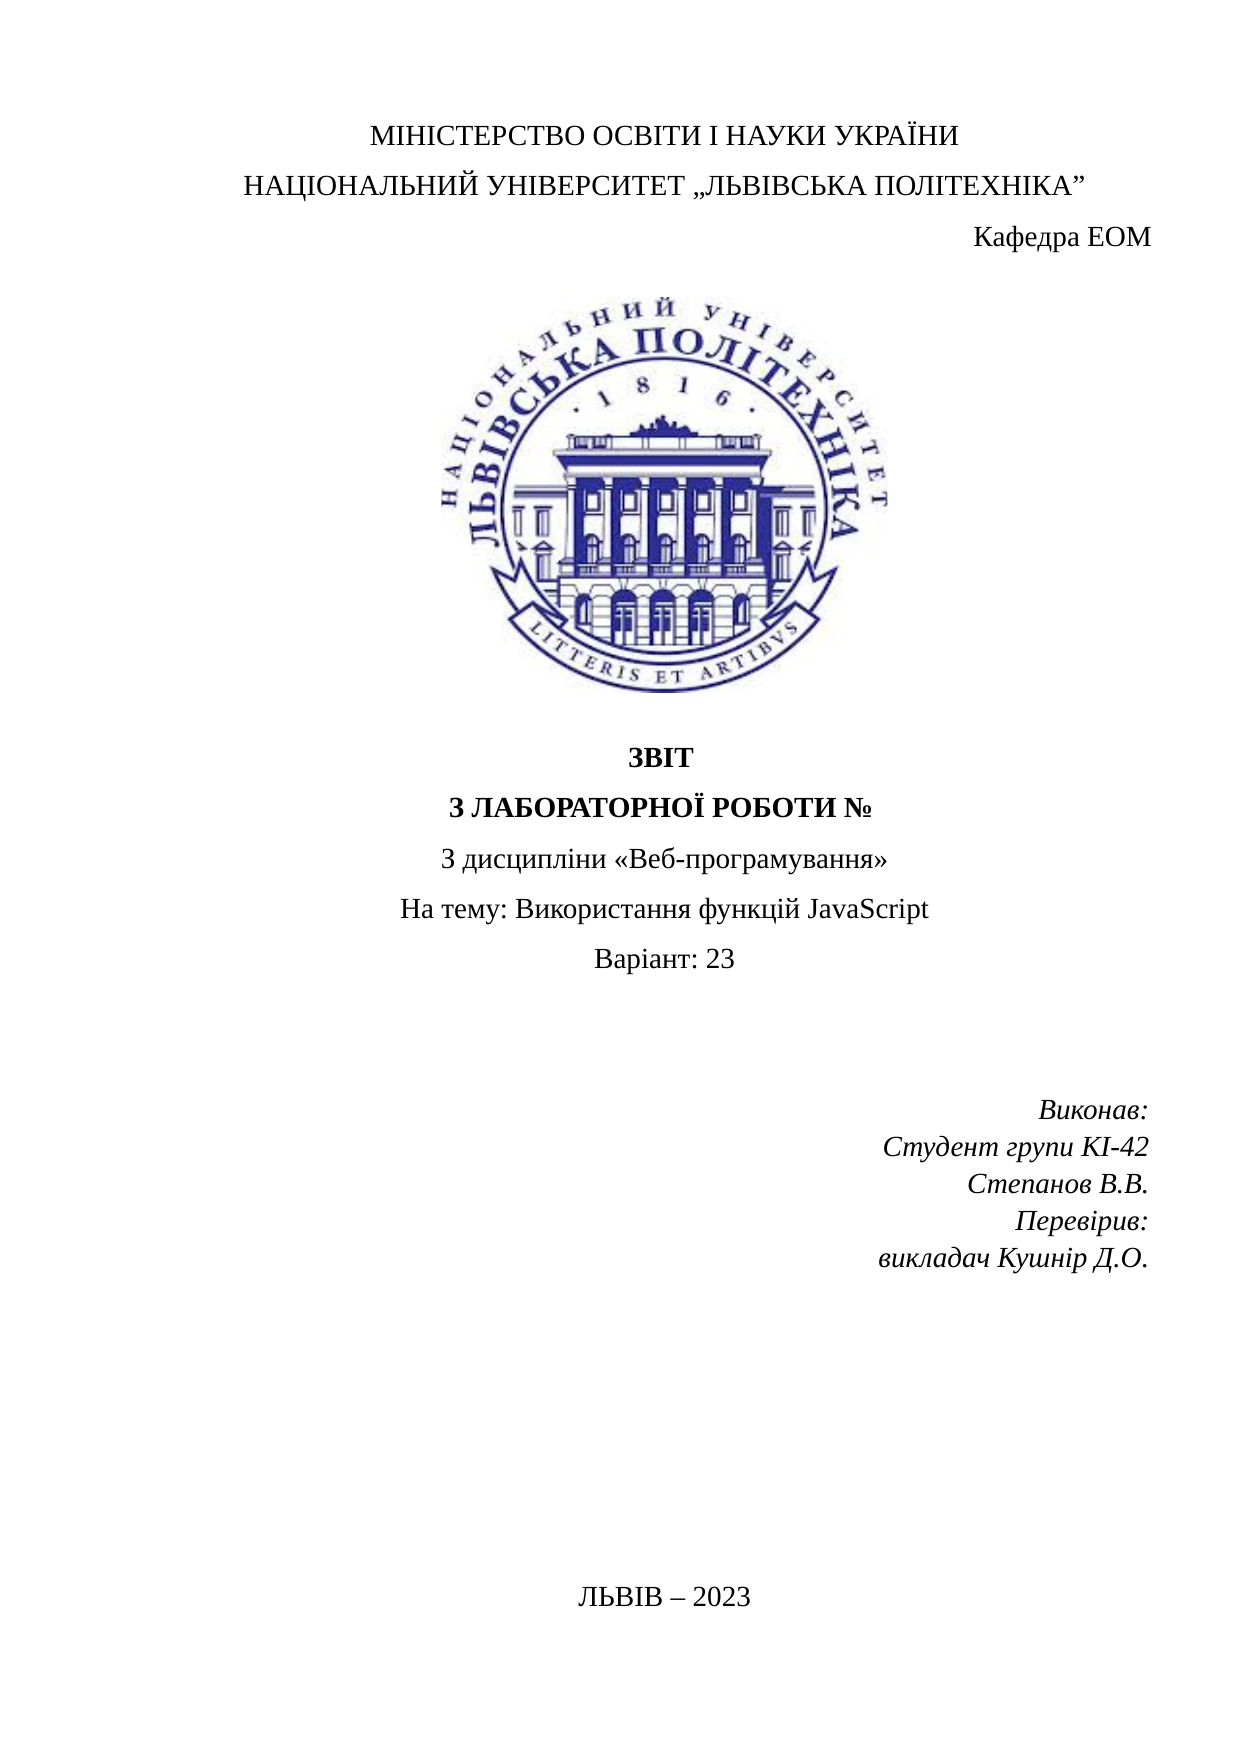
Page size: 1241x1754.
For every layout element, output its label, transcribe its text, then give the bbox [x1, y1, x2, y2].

text Перевірив: [177, 1203, 1152, 1237]
text Кафедра ЕОМ [177, 219, 1152, 252]
text Звіт [177, 740, 1152, 774]
text Львів – 2023 [177, 1579, 1152, 1612]
text На тему: Використання функцій JavaScript [177, 891, 1152, 925]
picture [441, 297, 888, 693]
text Міністерство освіти і науки України [177, 118, 1152, 152]
text Степанов В.В. [177, 1166, 1152, 1200]
text з лабораторної роботи № [177, 791, 1152, 824]
text Національний університет „Львівська політехніка” [177, 168, 1152, 202]
text викладач Кушнір Д.О. [177, 1240, 1152, 1273]
text Варіант: 23 [177, 942, 1152, 975]
text Студент групи КІ-42 [177, 1129, 1152, 1163]
text З дисципліни «Веб-програмування» [177, 841, 1152, 874]
text Виконав: [177, 1092, 1152, 1126]
